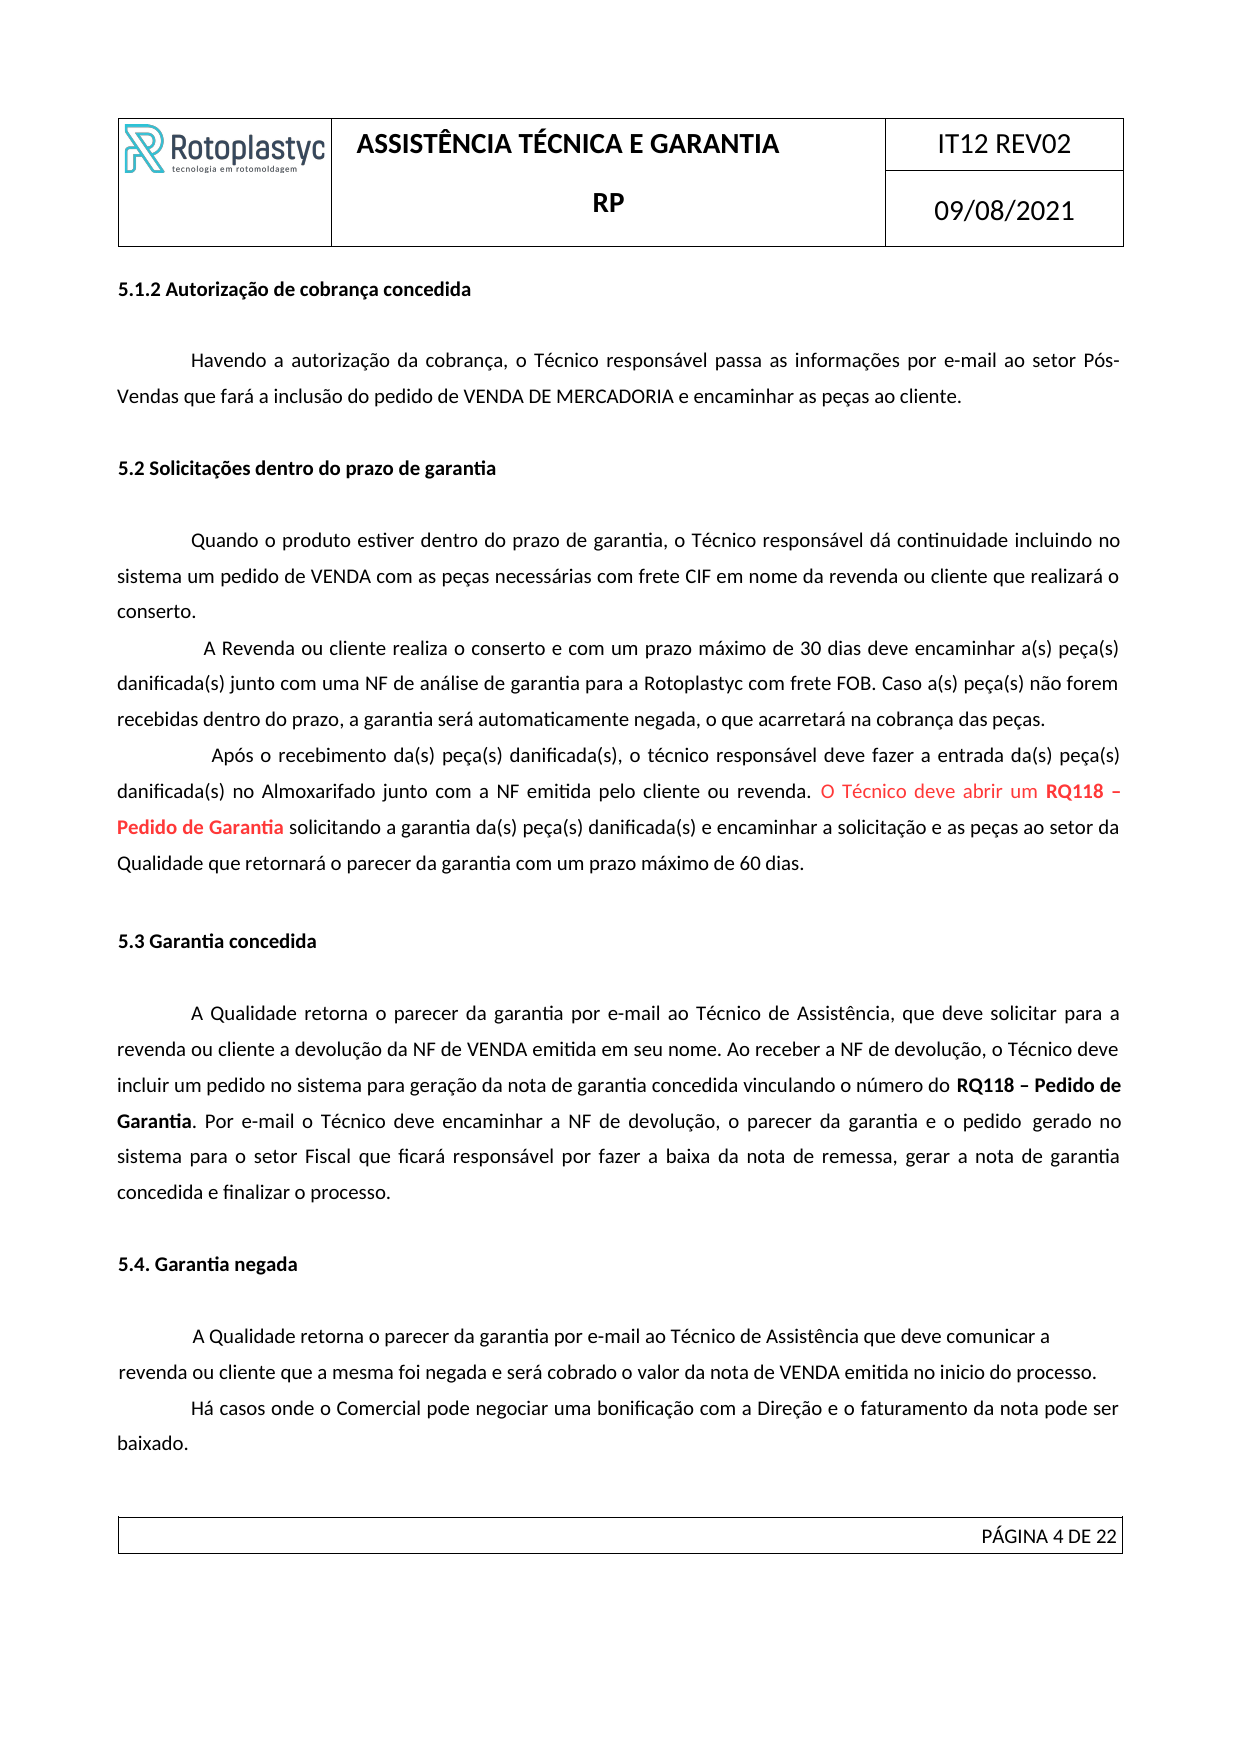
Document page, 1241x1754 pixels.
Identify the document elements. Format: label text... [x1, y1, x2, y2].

subtitle 5.2 Solicitações dentro do prazo de garantia [118, 455, 1122, 481]
subtitle 5.3 Garantia concedida [118, 929, 1122, 954]
text A Qualidade retorna o parecer da garantia por e-mail ao Técnico de Assistência que deve comunicar a revenda ou cliente que a mesma foi negada e será cobrado o valor da nota de VENDA emitida no inicio do processo. [118, 1323, 1122, 1384]
text A Revenda ou cliente realiza o conserto e com um prazo máximo de 30 dias deve encaminhar a(s) peça(s) danificada(s) junto com uma NF de análise de garantia para a Rotoplastyc com frete FOB. Caso a(s) peça(s) não forem recebidas dentro do prazo, a garantia será automaticamente negada, o que acarretará na cobrança das peças. [117, 635, 1122, 732]
subtitle 5.4. Garantia negada [118, 1251, 1122, 1277]
text Havendo a autorização da cobrança, o Técnico responsável passa as informações por e-mail ao setor Pós-Vendas que fará a inclusão do pedido de VENDA DE MERCADORIA e encaminhar as peças ao cliente. [117, 348, 1122, 409]
text Há casos onde o Comercial pode negociar uma bonificação com a Direção e o faturamento da nota pode ser baixado. [117, 1395, 1122, 1456]
text Quando o produto estiver dentro do prazo de garantia, o Técnico responsável dá continuidade incluindo no sistema um pedido de VENDA com as peças necessárias com frete CIF em nome da revenda ou cliente que realizará o conserto. [117, 527, 1122, 624]
subtitle 5.1.2 Autorização de cobrança concedida [118, 276, 1122, 301]
text Após o recebimento da(s) peça(s) danificada(s), o técnico responsável deve fazer a entrada da(s) peça(s) danificada(s) no Almoxarifado junto com a NF emitida pelo cliente ou revenda. O Técnico deve abrir um RQ118 – Pedido de Garantia solicitando a garantia da(s) peça(s) danificada(s) e encaminhar a solicitação e as peças ao setor da Qualidade que retornará o parecer da garantia com um prazo máximo de 60 dias. [117, 742, 1122, 875]
text A Qualidade retorna o parecer da garantia por e-mail ao Técnico de Assistência, que deve solicitar para a revenda ou cliente a devolução da NF de VENDA emitida em seu nome. Ao receber a NF de devolução, o Técnico deve incluir um pedido no sistema para geração da nota de garantia concedida vinculando o número do RQ118 – Pedido de Garantia. Por e-mail o Técnico deve encaminhar a NF de devolução, o parecer da garantia e o pedido gerado no sistema para o setor Fiscal que ficará responsável por fazer a baixa da nota de remessa, gerar a nota de garantia concedida e finalizar o processo. [117, 1000, 1122, 1205]
